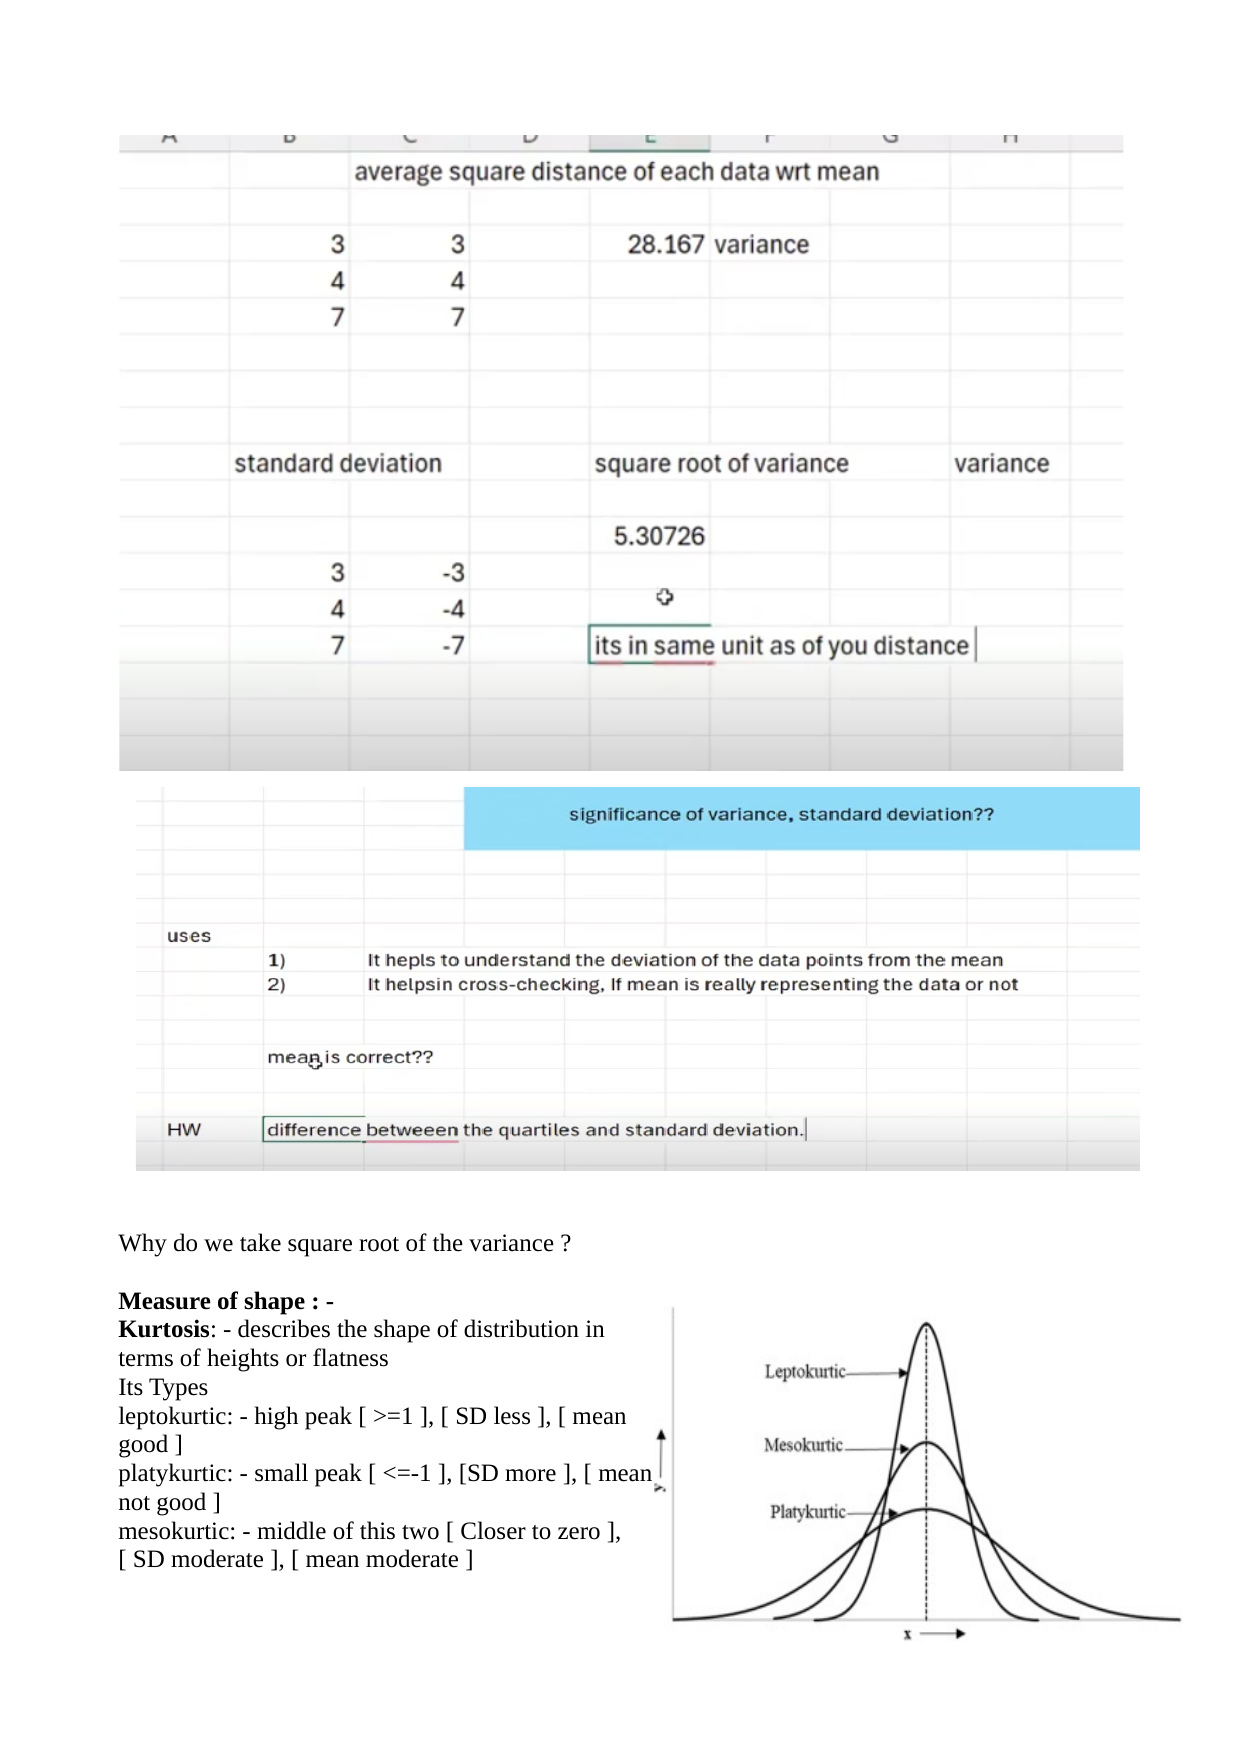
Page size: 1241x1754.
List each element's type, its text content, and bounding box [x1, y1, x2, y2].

text Kurtosis: - describes the shape of distribution in terms of heights or flatness [118, 1314, 653, 1372]
text leptokurtic: - high peak [ >=1 ], [ SD less ], [ mean good ] [118, 1401, 653, 1458]
picture [653, 1305, 1183, 1642]
picture [135, 787, 1140, 1171]
text platykurtic: - small peak [ <=-1 ], [SD more ], [ mean not good ] [118, 1458, 653, 1516]
text Why do we take square root of the variance ? [118, 1228, 1122, 1257]
picture [119, 135, 1124, 771]
text Measure of shape : - [118, 1286, 1122, 1314]
text mesokurtic: - middle of this two [ Closer to zero ], [ SD moderate ], [ mean moderate ] [118, 1516, 653, 1573]
text Its Types [118, 1372, 653, 1401]
